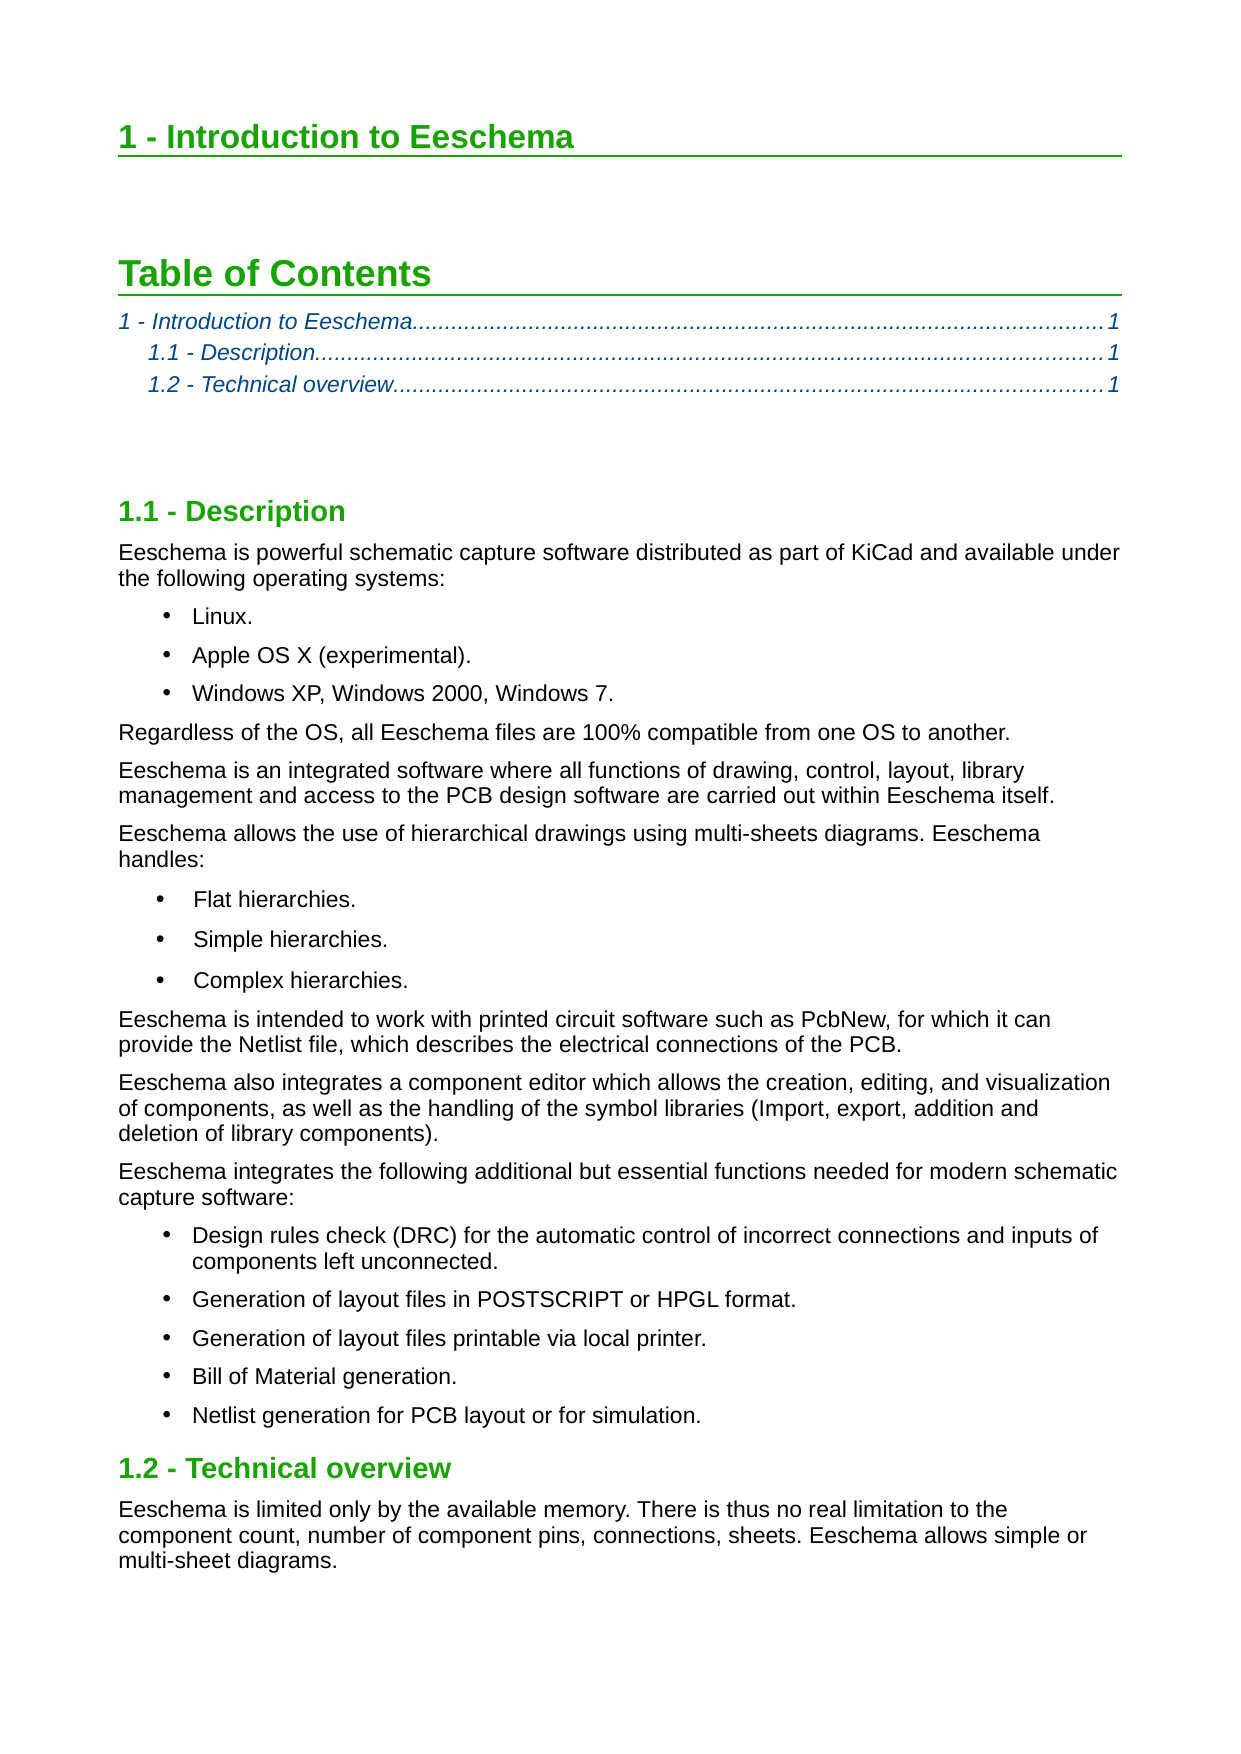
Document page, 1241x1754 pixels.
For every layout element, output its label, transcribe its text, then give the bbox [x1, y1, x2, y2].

list Netlist generation for PCB layout or for simulation. [162, 1402, 1122, 1429]
list Bill of Material generation. [162, 1364, 1122, 1390]
list Flat hierarchies. [156, 885, 1122, 913]
text Eeschema is an integrated software where all functions of drawing, control, layout, library management and access to the PCB design software are carried out within Eeschema itself. [118, 758, 1122, 809]
list Simple hierarchies. [156, 925, 1122, 953]
list Apple OS X (experimental). [162, 642, 1122, 668]
list Linux. [162, 604, 1122, 630]
list Windows XP, Windows 2000, Windows 7. [162, 681, 1122, 707]
list Design rules check (DRC) for the automatic control of incorrect connections and inputs of components left unconnected. [162, 1222, 1122, 1274]
subtitle Technical overview [118, 1452, 1122, 1484]
text 1 - Introduction to Eeschema 1 [118, 308, 1122, 334]
text Table of Contents [118, 252, 1122, 294]
text 1.1 - Description 1 [148, 340, 1122, 366]
text Eeschema allows the use of hierarchical drawings using multi-sheets diagrams. Eeschema handles: [118, 821, 1122, 872]
text Regardless of the OS, all Eeschema files are 100% compatible from one OS to another. [118, 719, 1122, 745]
list Generation of layout files printable via local printer. [162, 1325, 1122, 1351]
text 1.2 - Technical overview 1 [148, 371, 1122, 397]
text Eeschema integrates the following additional but essential functions needed for modern schematic capture software: [118, 1159, 1122, 1210]
list Complex hierarchies. [156, 966, 1122, 994]
subtitle Introduction to Eeschema [118, 118, 1122, 155]
list Generation of layout files in POSTSCRIPT or HPGL format. [162, 1287, 1122, 1313]
text Eeschema is limited only by the available memory. There is thus no real limitation to the component count, number of component pins, connections, sheets. Eeschema allows simple or multi-sheet diagrams. [118, 1497, 1122, 1573]
text Eeschema is intended to work with printed circuit software such as PcbNew, for which it can provide the Netlist file, which describes the electrical connections of the PCB. [118, 1006, 1122, 1057]
text Eeschema is powerful schematic capture software distributed as part of KiCad and available under the following operating systems: [118, 540, 1122, 591]
subtitle Description [118, 495, 1122, 528]
text Eeschema also integrates a component editor which allows the creation, editing, and visualization of components, as well as the handling of the symbol libraries (Import, export, addition and deletion of library components). [118, 1070, 1122, 1146]
